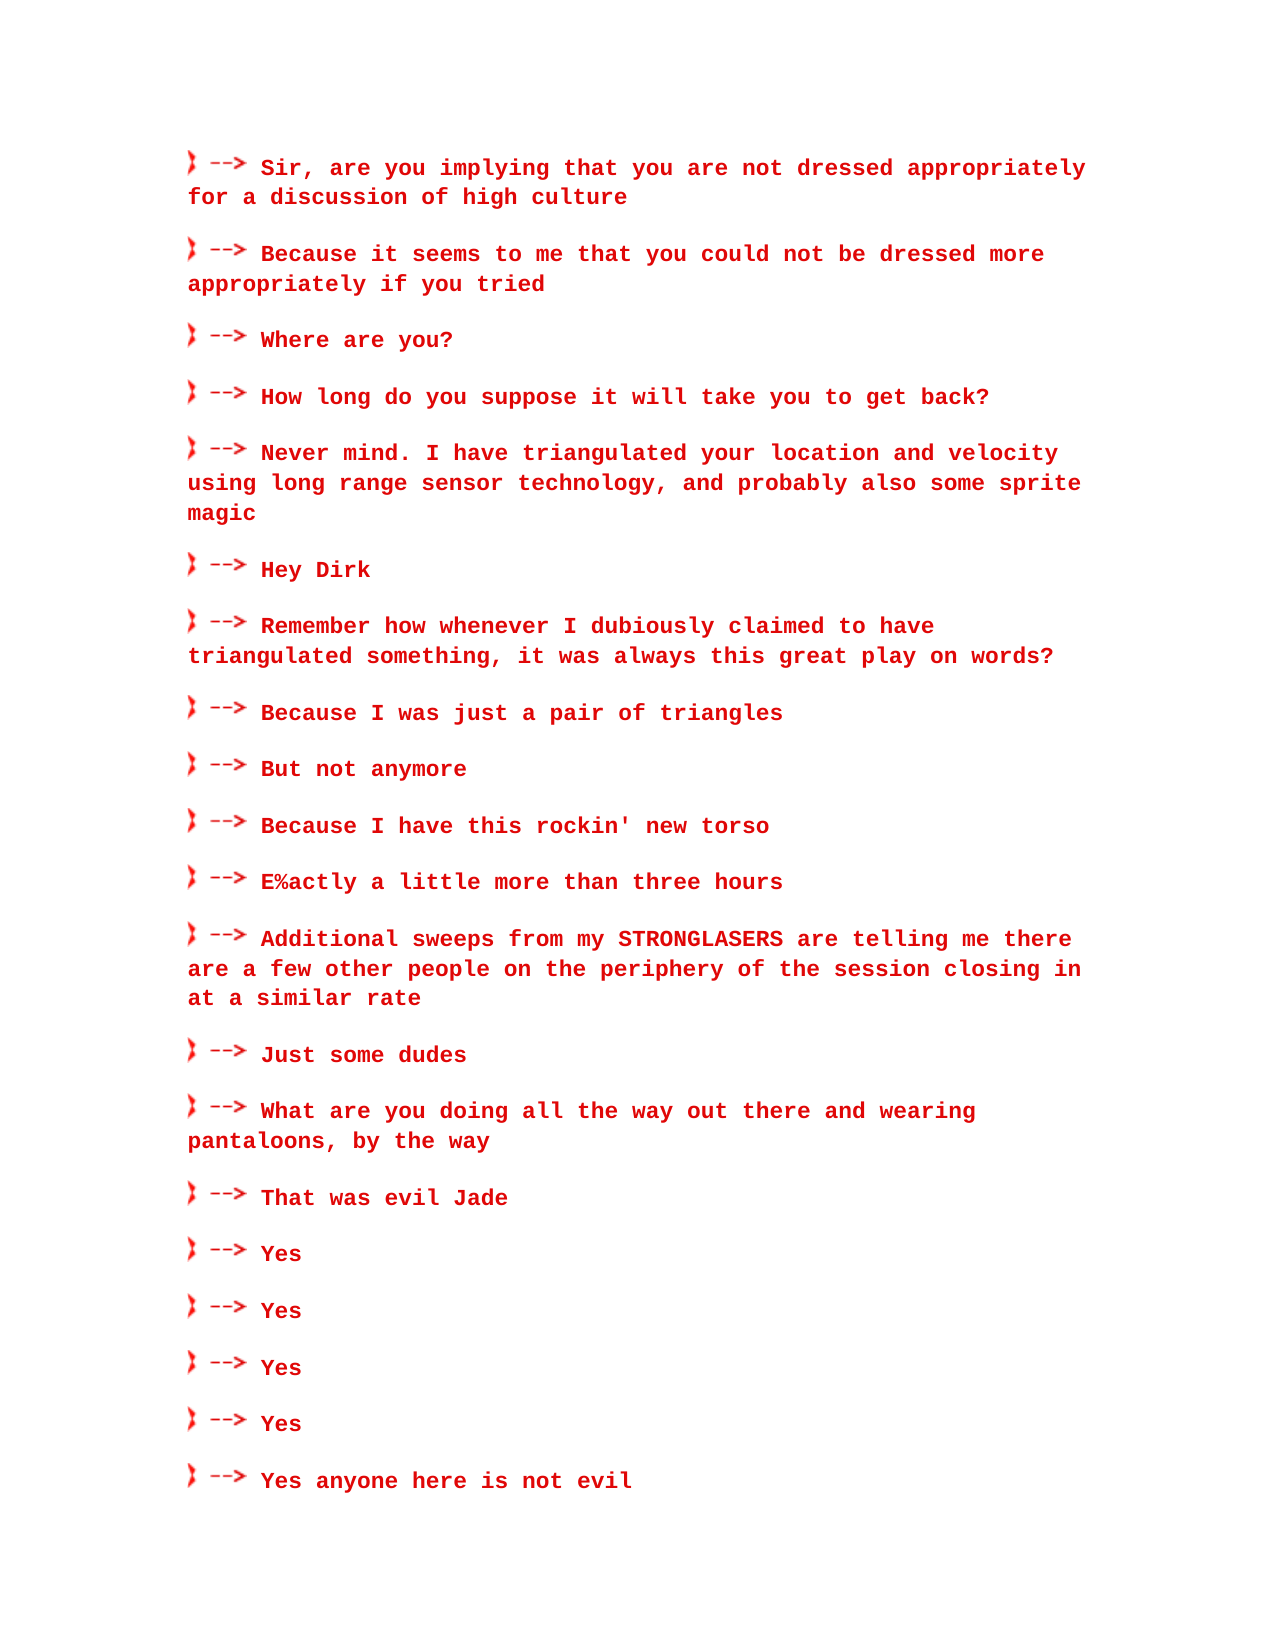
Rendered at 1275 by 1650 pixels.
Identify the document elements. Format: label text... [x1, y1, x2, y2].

text Yes [187, 1350, 1087, 1382]
text Yes [187, 1406, 1087, 1438]
text Remember how whenever I dubiously claimed to have triangulated something, it was always this great play on words? [187, 608, 1087, 670]
text That was evil Jade [187, 1180, 1087, 1212]
text E%actly a little more than three hours [187, 864, 1087, 896]
text Sir, are you implying that you are not dressed appropriately for a discussion of high culture [187, 150, 1087, 212]
text But not anymore [187, 751, 1087, 783]
text Hey Dirk [187, 552, 1087, 584]
text What are you doing all the way out there and wearing pantaloons, by the way [187, 1094, 1087, 1156]
text Additional sweeps from my STRONGLASERS are telling me there are a few other people on the periphery of the session closing in at a similar rate [187, 921, 1087, 1013]
text Just some dudes [187, 1037, 1087, 1069]
text Yes anyone here is not evil [187, 1463, 1087, 1495]
text Yes [187, 1293, 1087, 1325]
text Because I was just a pair of triangles [187, 695, 1087, 727]
text Never mind. I have triangulated your location and velocity using long range sensor technology, and probably also some sprite magic [187, 436, 1087, 527]
text Yes [187, 1237, 1087, 1269]
text Where are you? [187, 323, 1087, 354]
text How long do you suppose it will take you to get back? [187, 379, 1087, 411]
text Because it seems to me that you could not be dressed more appropriately if you tried [187, 236, 1087, 298]
text Because I have this rockin' new torso [187, 808, 1087, 840]
